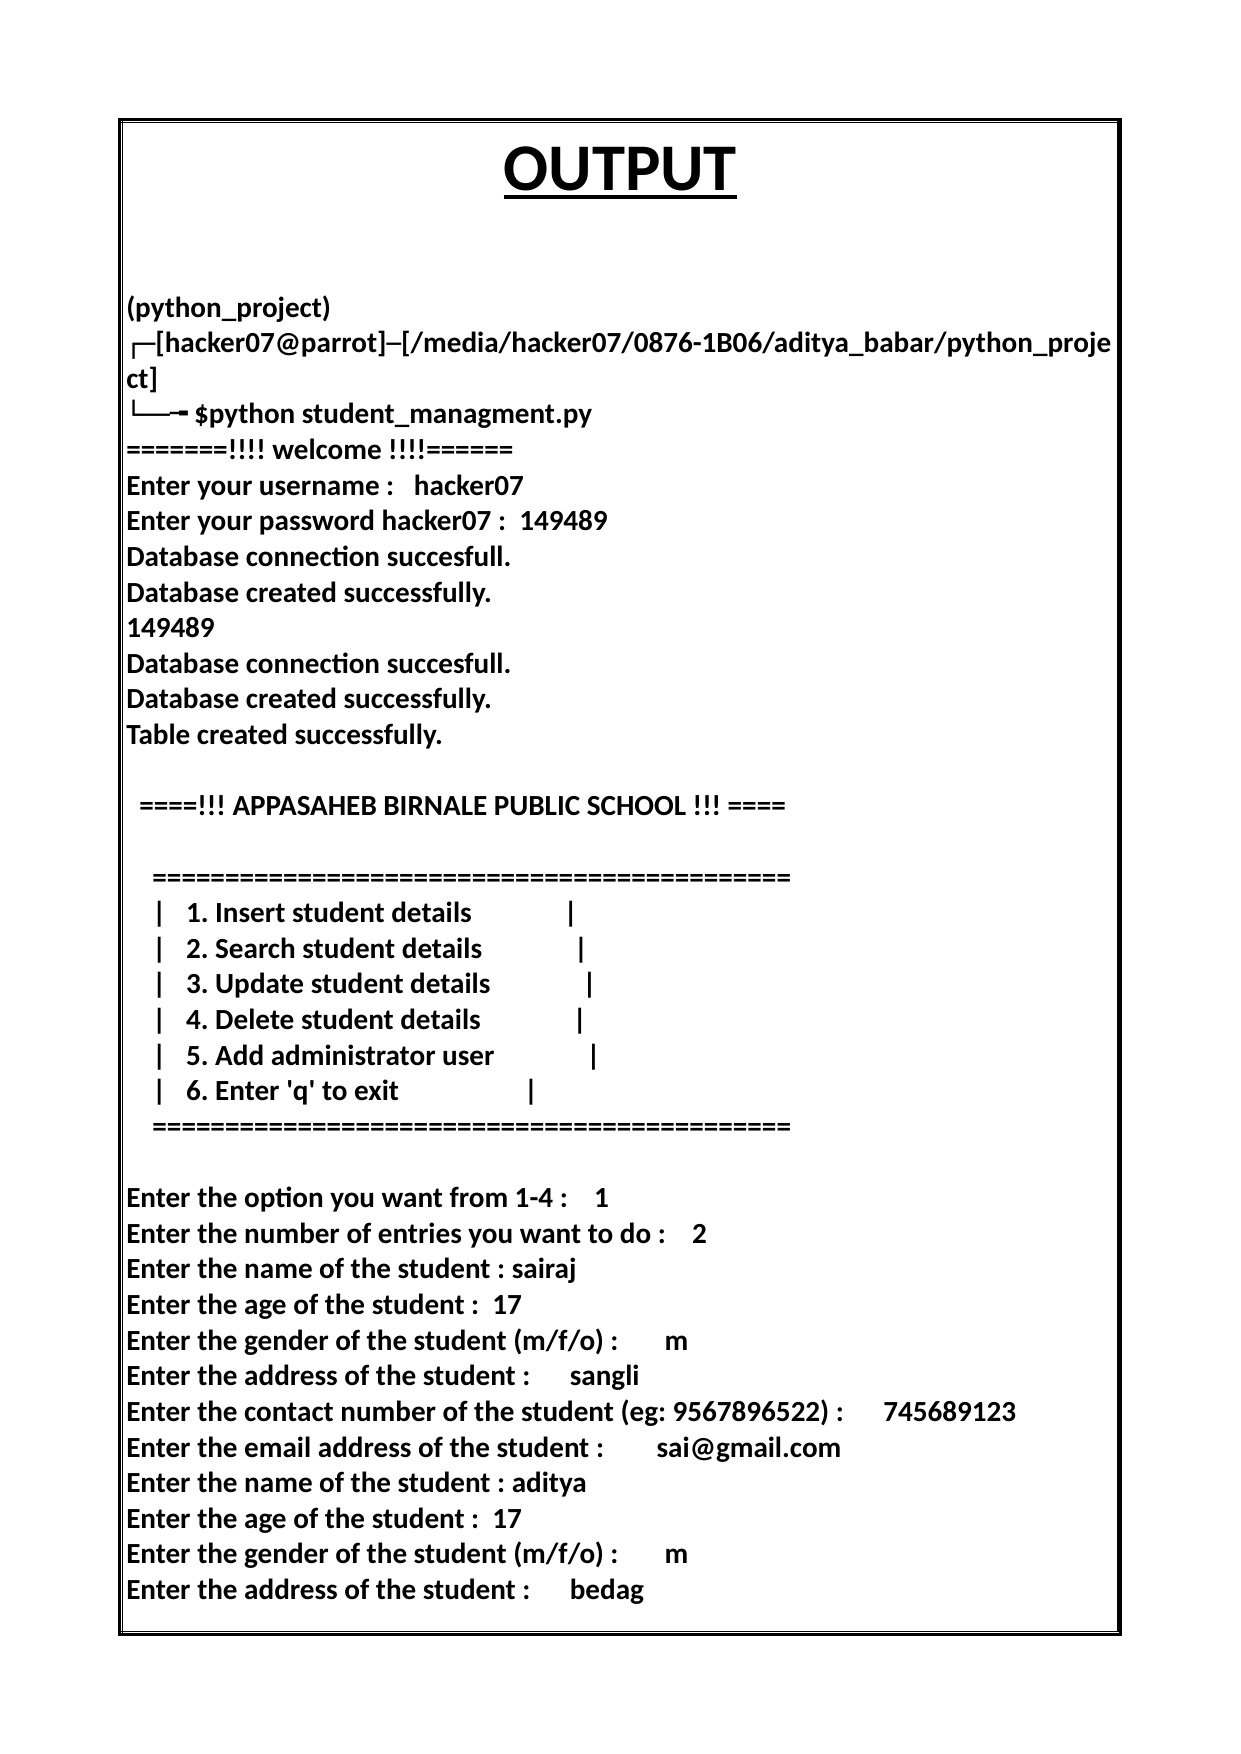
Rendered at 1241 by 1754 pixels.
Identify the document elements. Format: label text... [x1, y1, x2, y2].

text Enter the address of the student : sangli [126, 1357, 1114, 1393]
text =======!!!! welcome !!!!====== [126, 431, 1114, 467]
text Enter the name of the student : aditya [126, 1464, 1114, 1500]
text Enter the contact number of the student (eg: 9567896522) : 745689123 [126, 1393, 1114, 1429]
text Enter the option you want from 1-4 : 1 [126, 1179, 1114, 1215]
text ====!!! APPASAHEB BIRNALE PUBLIC SCHOOL !!! ==== [126, 787, 1114, 823]
text | 1. Insert student details | [126, 894, 1114, 930]
text | 2. Search student details | [126, 930, 1114, 966]
text ============================================ [126, 1108, 1114, 1144]
text Enter your username : hacker07 [126, 467, 1114, 502]
text Database connection succesfull. [126, 645, 1114, 681]
text | 4. Delete student details | [126, 1001, 1114, 1037]
text Enter the email address of the student : sai@gmail.com [126, 1429, 1114, 1464]
text Enter the number of entries you want to do : 2 [126, 1215, 1114, 1251]
text Database created successfully. [126, 574, 1114, 609]
text 149489 [126, 609, 1114, 645]
text Enter the gender of the student (m/f/o) : m [126, 1322, 1114, 1357]
text ============================================ [126, 859, 1114, 894]
text └──╼ $python student_managment.py [126, 396, 1114, 431]
text (python_project) ┌─[hacker07@parrot]─[/media/hacker07/0876-1B06/aditya_babar/python_project] [126, 289, 1114, 396]
text Enter the address of the student : bedag [126, 1571, 1114, 1607]
text Database created successfully. [126, 681, 1114, 716]
text Database connection succesfull. [126, 538, 1114, 574]
text | 6. Enter 'q' to exit | [126, 1072, 1114, 1108]
text | 3. Update student details | [126, 966, 1114, 1001]
text | 5. Add administrator user | [126, 1037, 1114, 1072]
text Enter the age of the student : 17 [126, 1500, 1114, 1536]
text Enter the name of the student : sairaj [126, 1251, 1114, 1286]
text Enter the age of the student : 17 [126, 1286, 1114, 1322]
text Table created successfully. [126, 716, 1114, 752]
text Enter your password hacker07 : 149489 [126, 502, 1114, 538]
text Enter the gender of the student (m/f/o) : m [126, 1536, 1114, 1571]
text OUTPUT [126, 126, 1114, 207]
